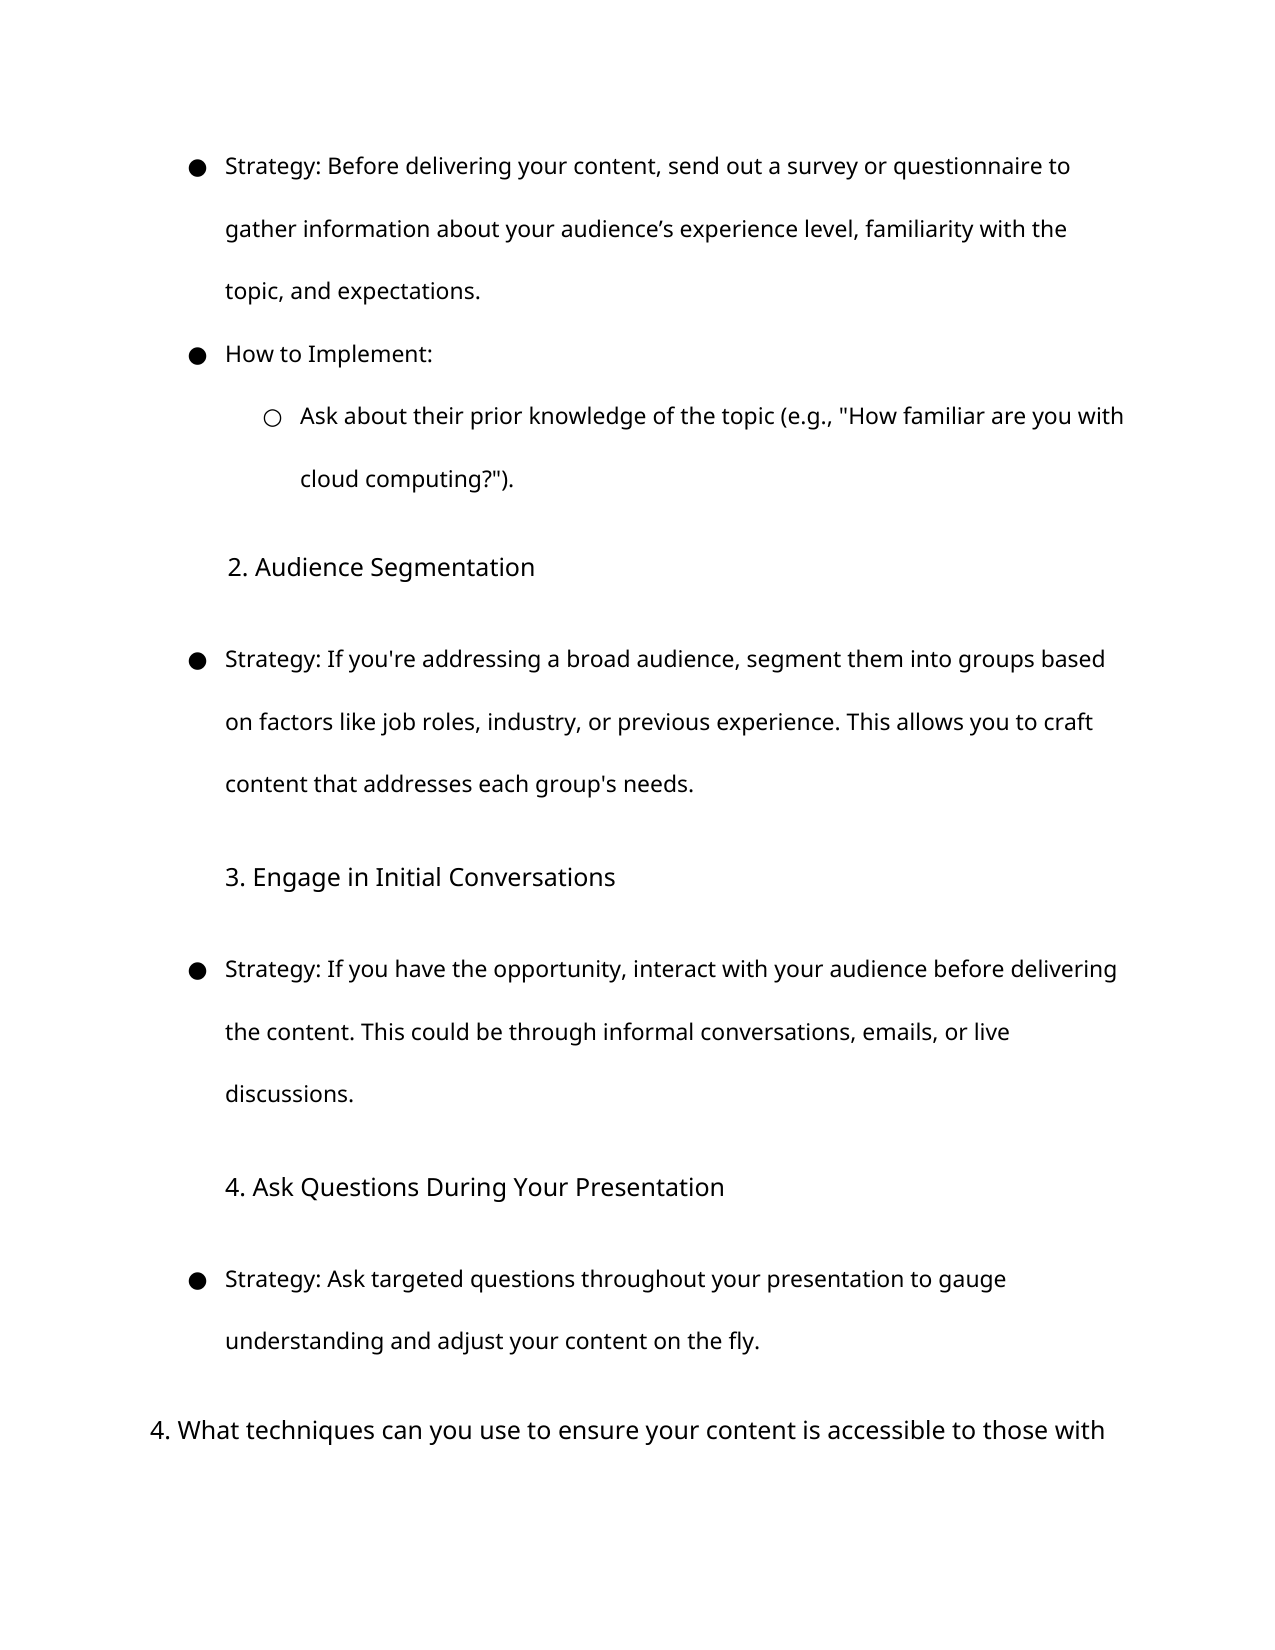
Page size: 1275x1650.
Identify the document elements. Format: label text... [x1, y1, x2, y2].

list Strategy: If you have the opportunity, interact with your audience before delivering the content. This could be through informal conversations, emails, or live discussions. [187, 953, 1125, 1109]
text 2. Audience Segmentation [150, 550, 1125, 584]
text 4. What techniques can you use to ensure your content is accessible to those with [150, 1413, 1125, 1447]
list Strategy: If you're addressing a broad audience, segment them into groups based on factors like job roles, industry, or previous experience. This allows you to craft content that addresses each group's needs. [187, 643, 1125, 799]
list Strategy: Ask targeted questions throughout your presentation to gauge understanding and adjust your content on the fly. [187, 1263, 1125, 1356]
list Ask about their prior knowledge of the topic (e.g., "How familiar are you with cloud computing?"). [262, 400, 1125, 494]
list How to Implement: [187, 337, 1125, 369]
subtitle 3. Engage in Initial Conversations [225, 860, 1125, 894]
list Strategy: Before delivering your content, send out a survey or questionnaire to gather information about your audience’s experience level, familiarity with the topic, and expectations. [187, 150, 1125, 306]
subtitle 4. Ask Questions During Your Presentation [225, 1169, 1125, 1204]
